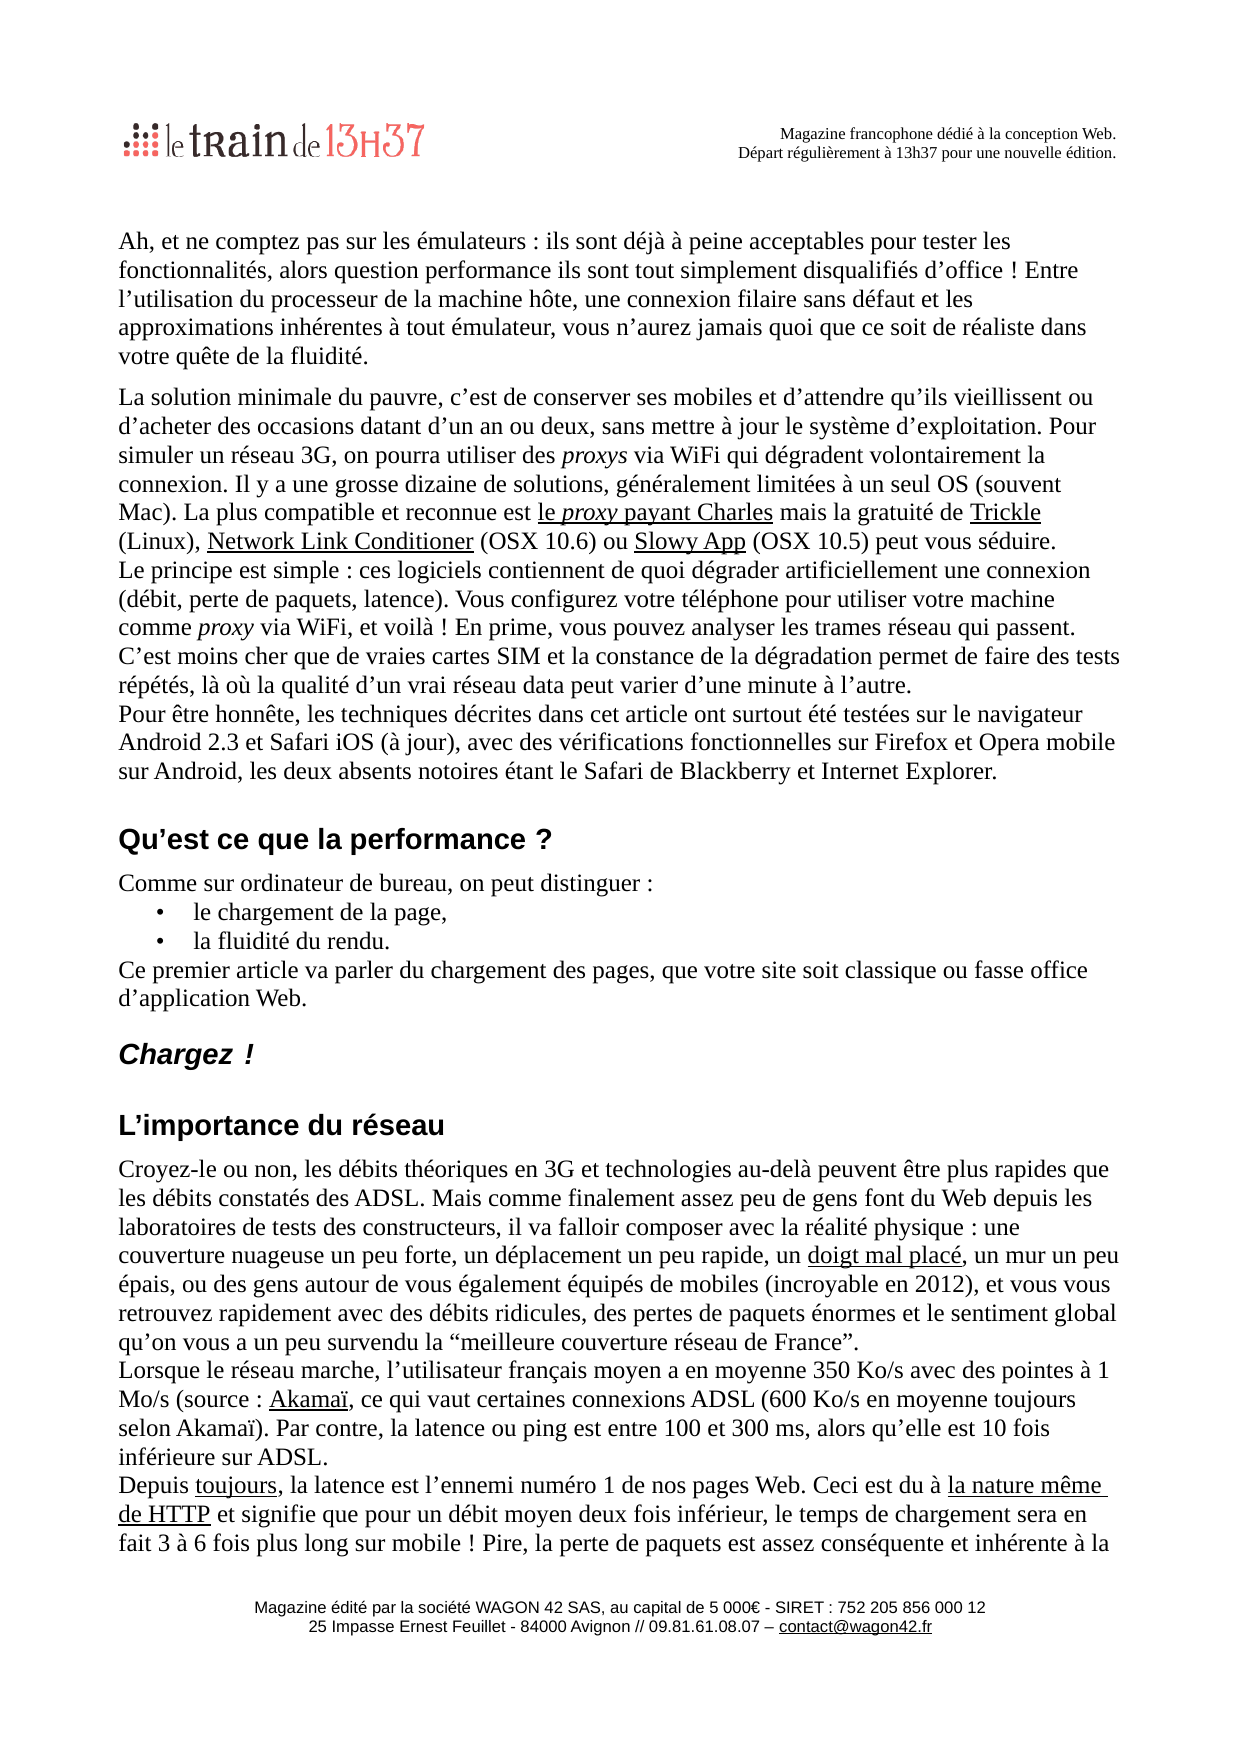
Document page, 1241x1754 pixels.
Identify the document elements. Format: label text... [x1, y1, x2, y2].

text Croyez-le ou non, les débits théoriques en 3G et technologies au-delà peuvent être plus rapides que les débits constatés des ADSL. Mais comme finalement assez peu de gens font du Web depuis les laboratoires de tests des constructeurs, il va falloir composer avec la réalité physique : une couverture nuageuse un peu forte, un déplacement un peu rapide, un doigt mal placé, un mur un peu épais, ou des gens autour de vous également équipés de mobiles (incroyable en 2012), et vous vous retrouvez rapidement avec des débits ridicules, des pertes de paquets énormes et le sentiment global qu’on vous a un peu survendu la “meilleure couverture réseau de France”. Lorsque le réseau marche, l’utilisateur français moyen a en moyenne 350 Ko/s avec des pointes à 1 Mo/s (source : Akamaï, ce qui vaut certaines connexions ADSL (600 Ko/s en moyenne toujours selon Akamaï). Par contre, la latence ou ping est entre 100 et 300 ms, alors qu’elle est 10 fois inférieure sur ADSL. Depuis toujours, la latence est l’ennemi numéro 1 de nos pages Web. Ceci est du à la nature même de HTTP et signifie que pour un débit moyen deux fois inférieur, le temps de chargement sera en fait 3 à 6 fois plus long sur mobile ! Pire, la perte de paquets est assez conséquente et inhérente à la [118, 1154, 1122, 1557]
text La solution minimale du pauvre, c’est de conserver ses mobiles et d’attendre qu’ils vieillissent ou d’acheter des occasions datant d’un an ou deux, sans mettre à jour le système d’exploitation. Pour simuler un réseau 3G, on pourra utiliser des proxys via WiFi qui dégradent volontairement la connexion. Il y a une grosse dizaine de solutions, généralement limitées à un seul OS (souvent Mac). La plus compatible et reconnue est le proxy payant Charles mais la gratuité de Trickle (Linux), Network Link Conditioner (OSX 10.6) ou Slowy App (OSX 10.5) peut vous séduire. Le principe est simple : ces logiciels contiennent de quoi dégrader artificiellement une connexion (débit, perte de paquets, latence). Vous configurez votre téléphone pour utiliser votre machine comme proxy via WiFi, et voilà ! En prime, vous pouvez analyser les trames réseau qui passent. C’est moins cher que de vraies cartes SIM et la constance de la dégradation permet de faire des tests répétés, là où la qualité d’un vrai réseau data peut varier d’une minute à l’autre. Pour être honnête, les techniques décrites dans cet article ont surtout été testées sur le navigateur Android 2.3 et Safari iOS (à jour), avec des vérifications fonctionnelles sur Firefox et Opera mobile sur Android, les deux absents notoires étant le Safari de Blackberry et Internet Explorer. [118, 382, 1122, 785]
subtitle Chargez ! [118, 1037, 1122, 1071]
list la fluidité du rendu. [156, 926, 1122, 955]
text Ce premier article va parler du chargement des pages, que votre site soit classique ou fasse office d’application Web. [118, 955, 1122, 1012]
text Comme sur ordinateur de bureau, on peut distinguer : [118, 868, 1122, 897]
subtitle L’importance du réseau [118, 1108, 1122, 1142]
text Ah, et ne comptez pas sur les émulateurs : ils sont déjà à peine acceptables pour tester les fonctionnalités, alors question performance ils sont tout simplement disqualifiés d’office ! Entre l’utilisation du processeur de la machine hôte, une connexion filaire sans défaut et les approximations inhérentes à tout émulateur, vous n’aurez jamais quoi que ce soit de réaliste dans votre quête de la fluidité. [118, 226, 1122, 370]
subtitle Qu’est ce que la performance ? [118, 822, 1122, 856]
picture [123, 123, 425, 157]
list le chargement de la page, [156, 897, 1122, 926]
